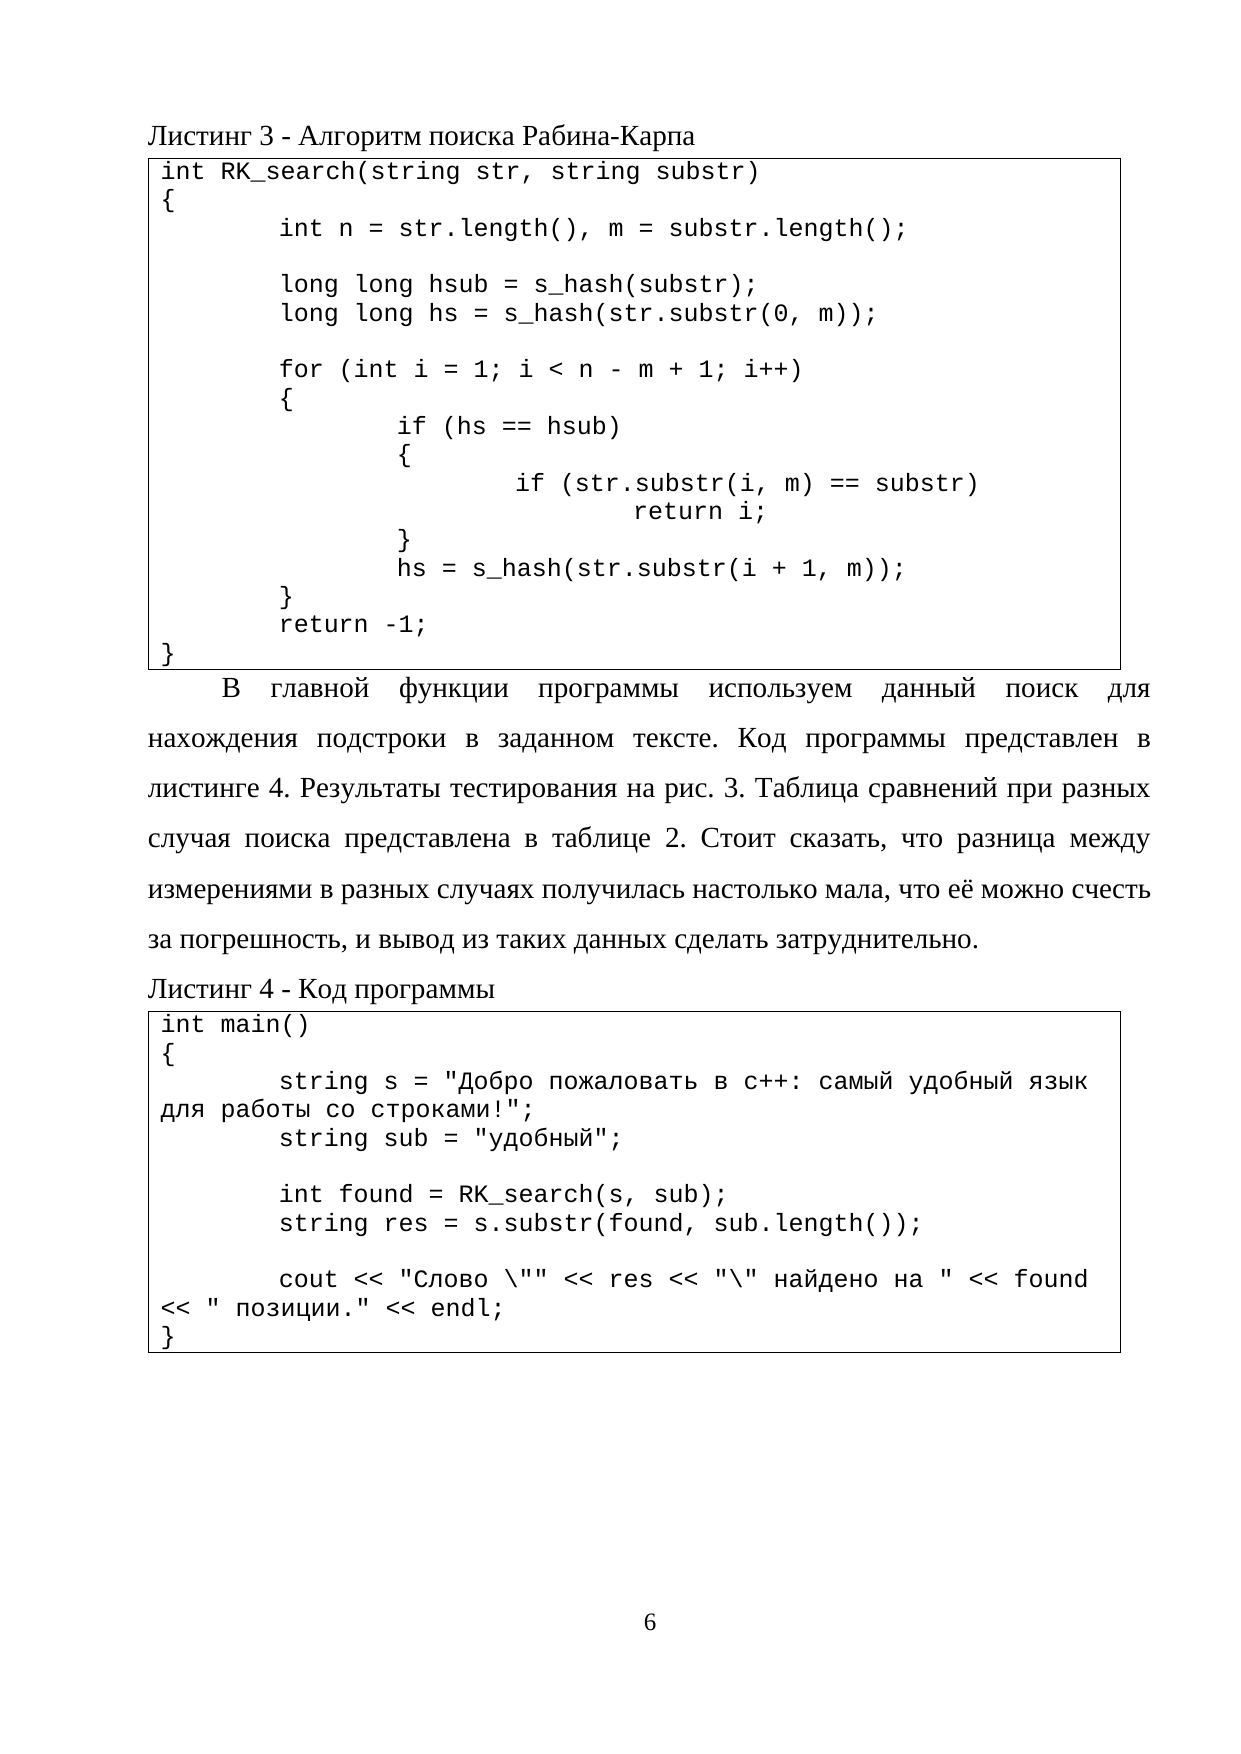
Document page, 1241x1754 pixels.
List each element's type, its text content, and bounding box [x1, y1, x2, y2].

text В главной функции программы используем данный поиск для нахождения подстроки в заданном тексте. Код программы представлен в листинге 4. Результаты тестирования на рис. 3. Таблица сравнений при разных случая поиска представлена в таблице 2. Стоит сказать, что разница между измерениями в разных случаях получилась настолько мала, что её можно счесть за погрешность, и вывод из таких данных сделать затруднительно. [148, 670, 1152, 955]
table_header int main() { string s = "Добро пожаловать в c++: самый удобный язык для работы со строками!"; string sub = "удобный"; int found = RK_search(s, sub); string res = s.substr(found, sub.length()); cout << "Слово \"" << res << "\" найдено на " << found << " позиции." << endl; } [149, 1012, 1120, 1352]
table_header int RK_search(string str, string substr) { int n = str.length(), m = substr.length(); long long hsub = s_hash(substr); long long hs = s_hash(str.substr(0, m)); for (int i = 1; i < n - m + 1; i++) { if (hs == hsub) { if (str.substr(i, m) == substr) return i; } hs = s_hash(str.substr(i + 1, m)); } return -1; } [149, 159, 1120, 669]
text Листинг 4 - Код программы [148, 972, 1152, 1005]
text Листинг 3 - Алгоритм поиска Рабина-Карпа [148, 118, 1152, 152]
